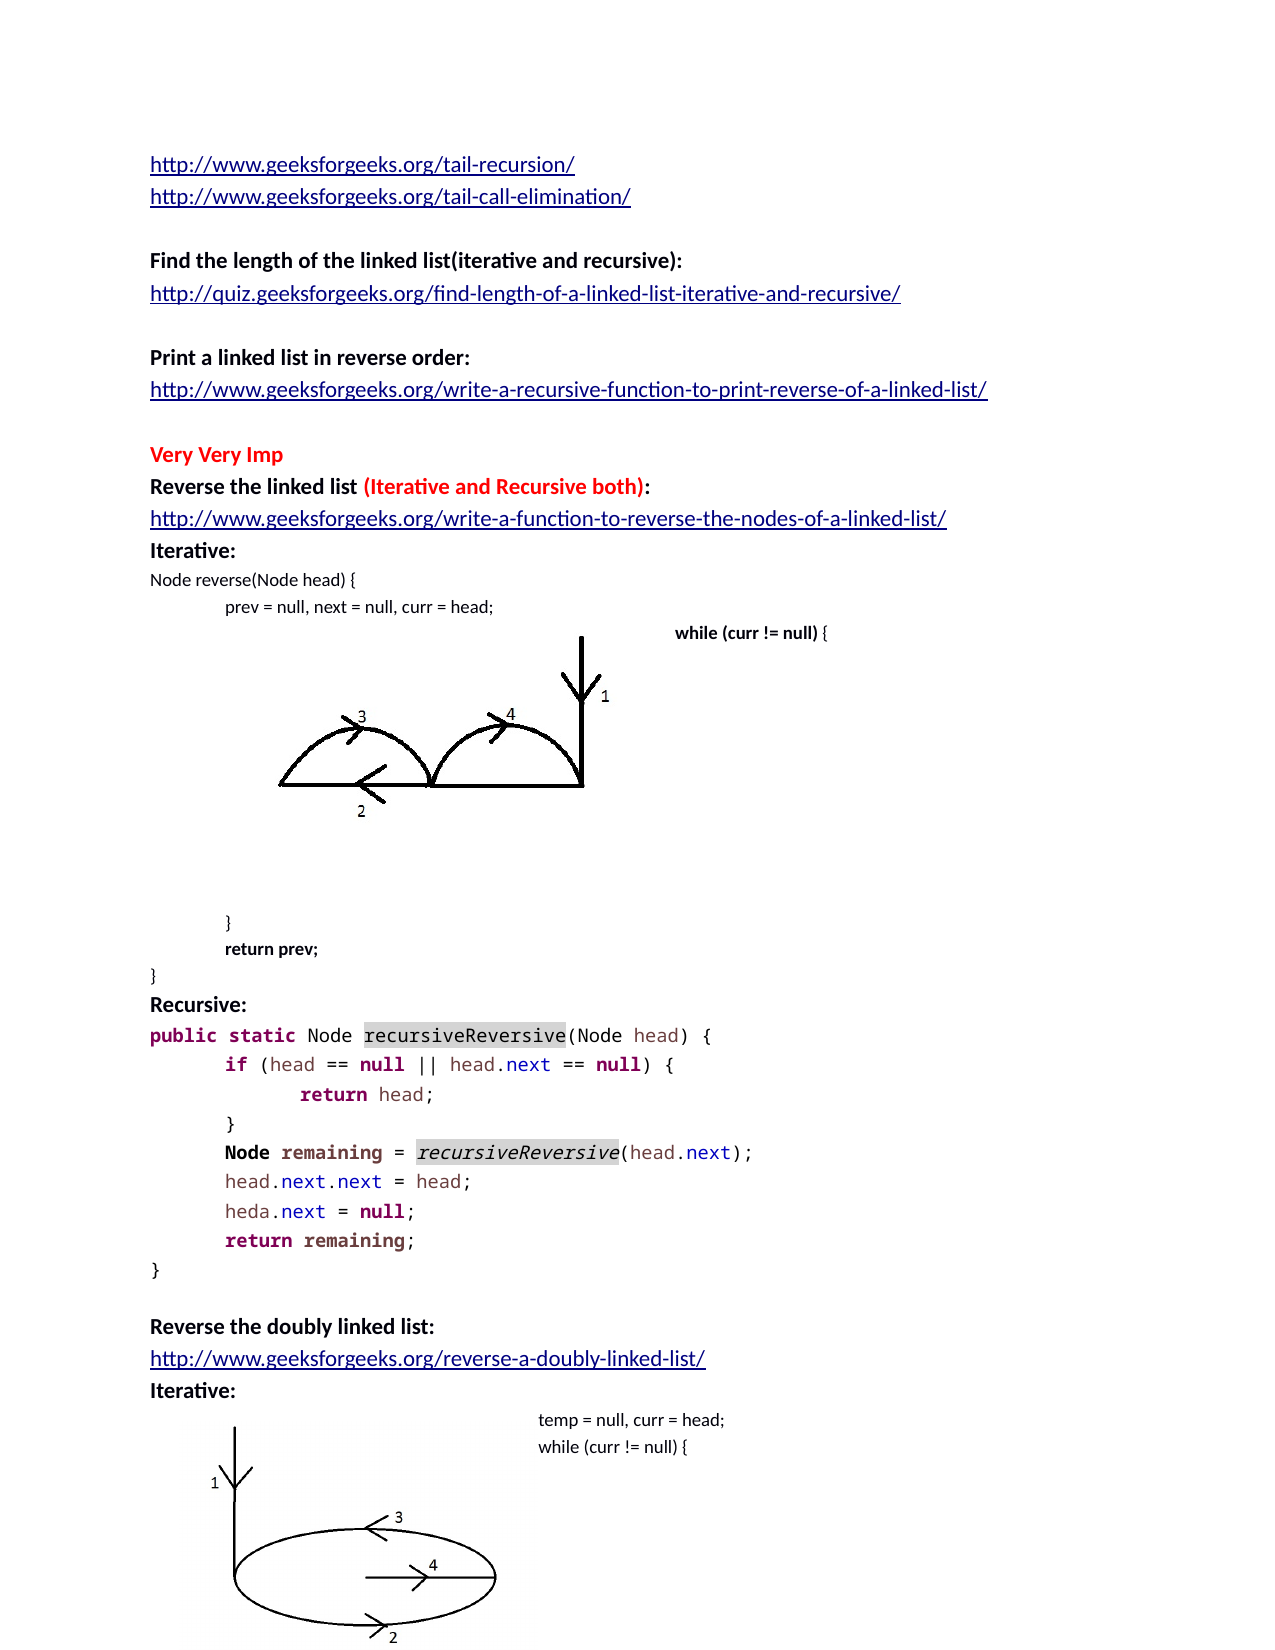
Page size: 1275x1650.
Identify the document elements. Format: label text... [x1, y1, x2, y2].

list Recursive: [150, 990, 1125, 1018]
list http://www.geeksforgeeks.org/tail-recursion/ [150, 150, 1125, 178]
list Reverse the doubly linked list: [150, 1312, 1125, 1340]
list Find the length of the linked list(iterative and recursive): [150, 247, 1125, 274]
list } [150, 911, 1125, 934]
list http://www.geeksforgeeks.org/tail-call-elimination/ [150, 182, 1125, 210]
list head.next.next = head; [150, 1169, 1125, 1194]
list return prev; [150, 937, 1125, 960]
list Reverse the linked list (Iterative and Recursive both): [150, 472, 1125, 500]
list Print a linked list in reverse order: [150, 343, 1125, 371]
list [150, 1435, 178, 1458]
list prev = null, next = null, curr = head; [150, 595, 1125, 618]
list } [150, 1256, 1125, 1282]
list http://www.geeksforgeeks.org/write-a-recursive-function-to-print-reverse-of-a-linked-list/ [150, 375, 1125, 403]
list http://quiz.geeksforgeeks.org/find-length-of-a-linked-list-iterative-and-recursive/ [150, 279, 1125, 307]
list Iterative: [150, 1376, 1125, 1404]
list Very Very Imp [150, 440, 1125, 468]
list } [150, 964, 1125, 987]
list Node reverse(Node head) { [150, 568, 1125, 591]
picture [268, 625, 618, 825]
list heda.next = null; [150, 1198, 1125, 1223]
list } [150, 1110, 1125, 1136]
list http://www.geeksforgeeks.org/reverse-a-doubly-linked-list/ [150, 1344, 1125, 1372]
list while (curr != null) { [539, 1435, 1125, 1458]
list return remaining; [150, 1227, 1125, 1253]
list Node remaining = recursiveReversive(head.next); [150, 1139, 1125, 1165]
list public static Node recursiveReversive(Node head) { [150, 1022, 1125, 1048]
list http://www.geeksforgeeks.org/write-a-function-to-reverse-the-nodes-of-a-linked-list/ [150, 504, 1125, 532]
picture [178, 1421, 539, 1650]
list Iterative: [150, 536, 1125, 564]
list while (curr != null) { [150, 621, 1125, 644]
list temp = null, curr = head; [150, 1409, 1125, 1432]
list if (head == null || head.next == null) { [150, 1052, 1125, 1077]
list return head; [150, 1081, 1125, 1106]
